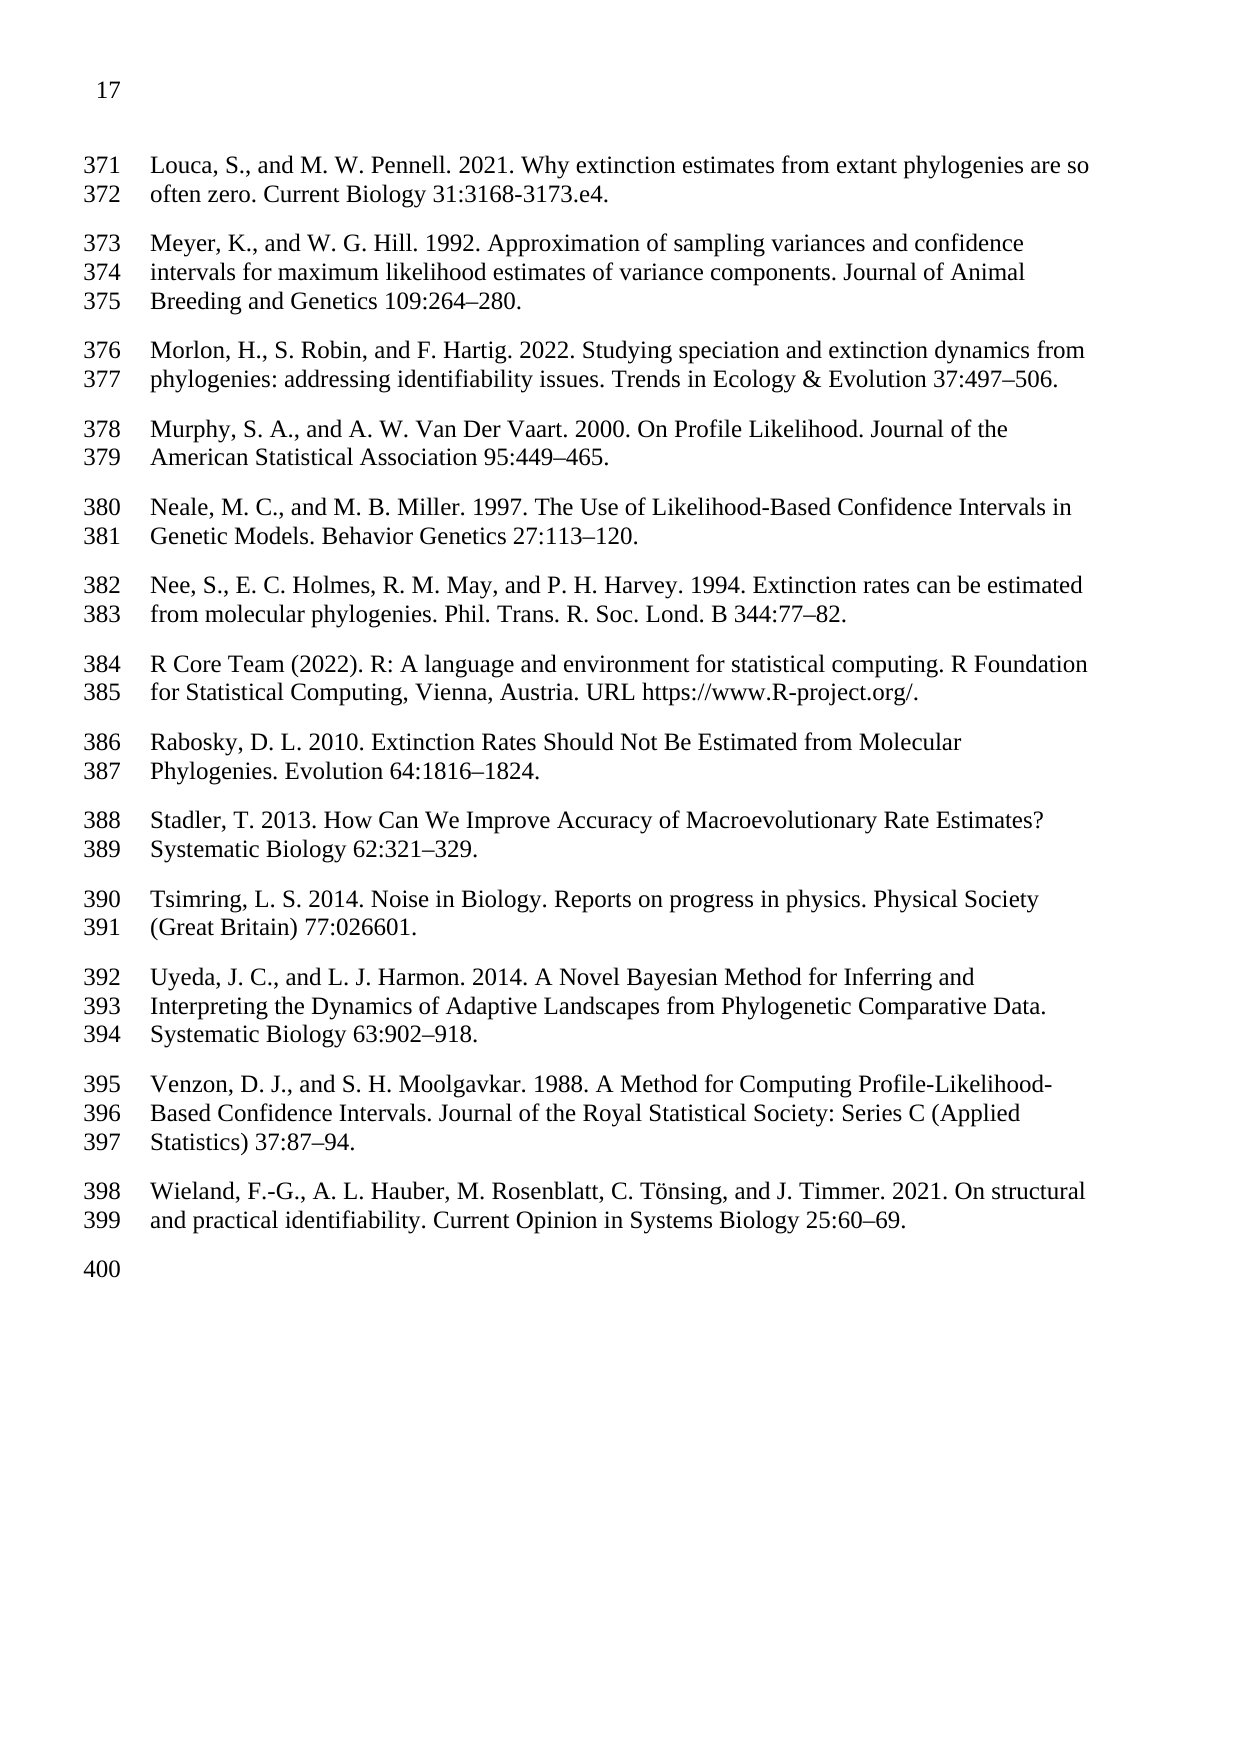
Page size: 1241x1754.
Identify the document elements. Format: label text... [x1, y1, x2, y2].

text Morlon, H., S. Robin, and F. Hartig. 2022. Studying speciation and extinction dynamics from phylogenies: addressing identifiability issues. Trends in Ecology & Evolution 37:497–506. [150, 335, 1090, 393]
text R Core Team (2022). R: A language and environment for statistical computing. R Foundation for Statistical Computing, Vienna, Austria. URL https://www.R-project.org/. [150, 649, 1090, 706]
text Meyer, K., and W. G. Hill. 1992. Approximation of sampling variances and confidence intervals for maximum likelihood estimates of variance components. Journal of Animal Breeding and Genetics 109:264–280. [150, 228, 1090, 314]
text Nee, S., E. C. Holmes, R. M. May, and P. H. Harvey. 1994. Extinction rates can be estimated from molecular phylogenies. Phil. Trans. R. Soc. Lond. B 344:77–82. [150, 570, 1090, 628]
text Murphy, S. A., and A. W. Van Der Vaart. 2000. On Profile Likelihood. Journal of the American Statistical Association 95:449–465. [150, 414, 1090, 471]
text Tsimring, L. S. 2014. Noise in Biology. Reports on progress in physics. Physical Society (Great Britain) 77:026601. [150, 884, 1090, 941]
text Louca, S., and M. W. Pennell. 2021. Why extinction estimates from extant phylogenies are so often zero. Current Biology 31:3168-3173.e4. [150, 150, 1090, 207]
text Stadler, T. 2013. How Can We Improve Accuracy of Macroevolutionary Rate Estimates? Systematic Biology 62:321–329. [150, 805, 1090, 863]
text Wieland, F.-G., A. L. Hauber, M. Rosenblatt, C. Tönsing, and J. Timmer. 2021. On structural and practical identifiability. Current Opinion in Systems Biology 25:60–69. [150, 1176, 1090, 1234]
text Venzon, D. J., and S. H. Moolgavkar. 1988. A Method for Computing Profile-Likelihood-Based Confidence Intervals. Journal of the Royal Statistical Society: Series C (Applied Statistics) 37:87–94. [150, 1069, 1090, 1155]
text Neale, M. C., and M. B. Miller. 1997. The Use of Likelihood-Based Confidence Intervals in Genetic Models. Behavior Genetics 27:113–120. [150, 492, 1090, 549]
text Rabosky, D. L. 2010. Extinction Rates Should Not Be Estimated from Molecular Phylogenies. Evolution 64:1816–1824. [150, 727, 1090, 784]
text Uyeda, J. C., and L. J. Harmon. 2014. A Novel Bayesian Method for Inferring and Interpreting the Dynamics of Adaptive Landscapes from Phylogenetic Comparative Data. Systematic Biology 63:902–918. [150, 962, 1090, 1048]
